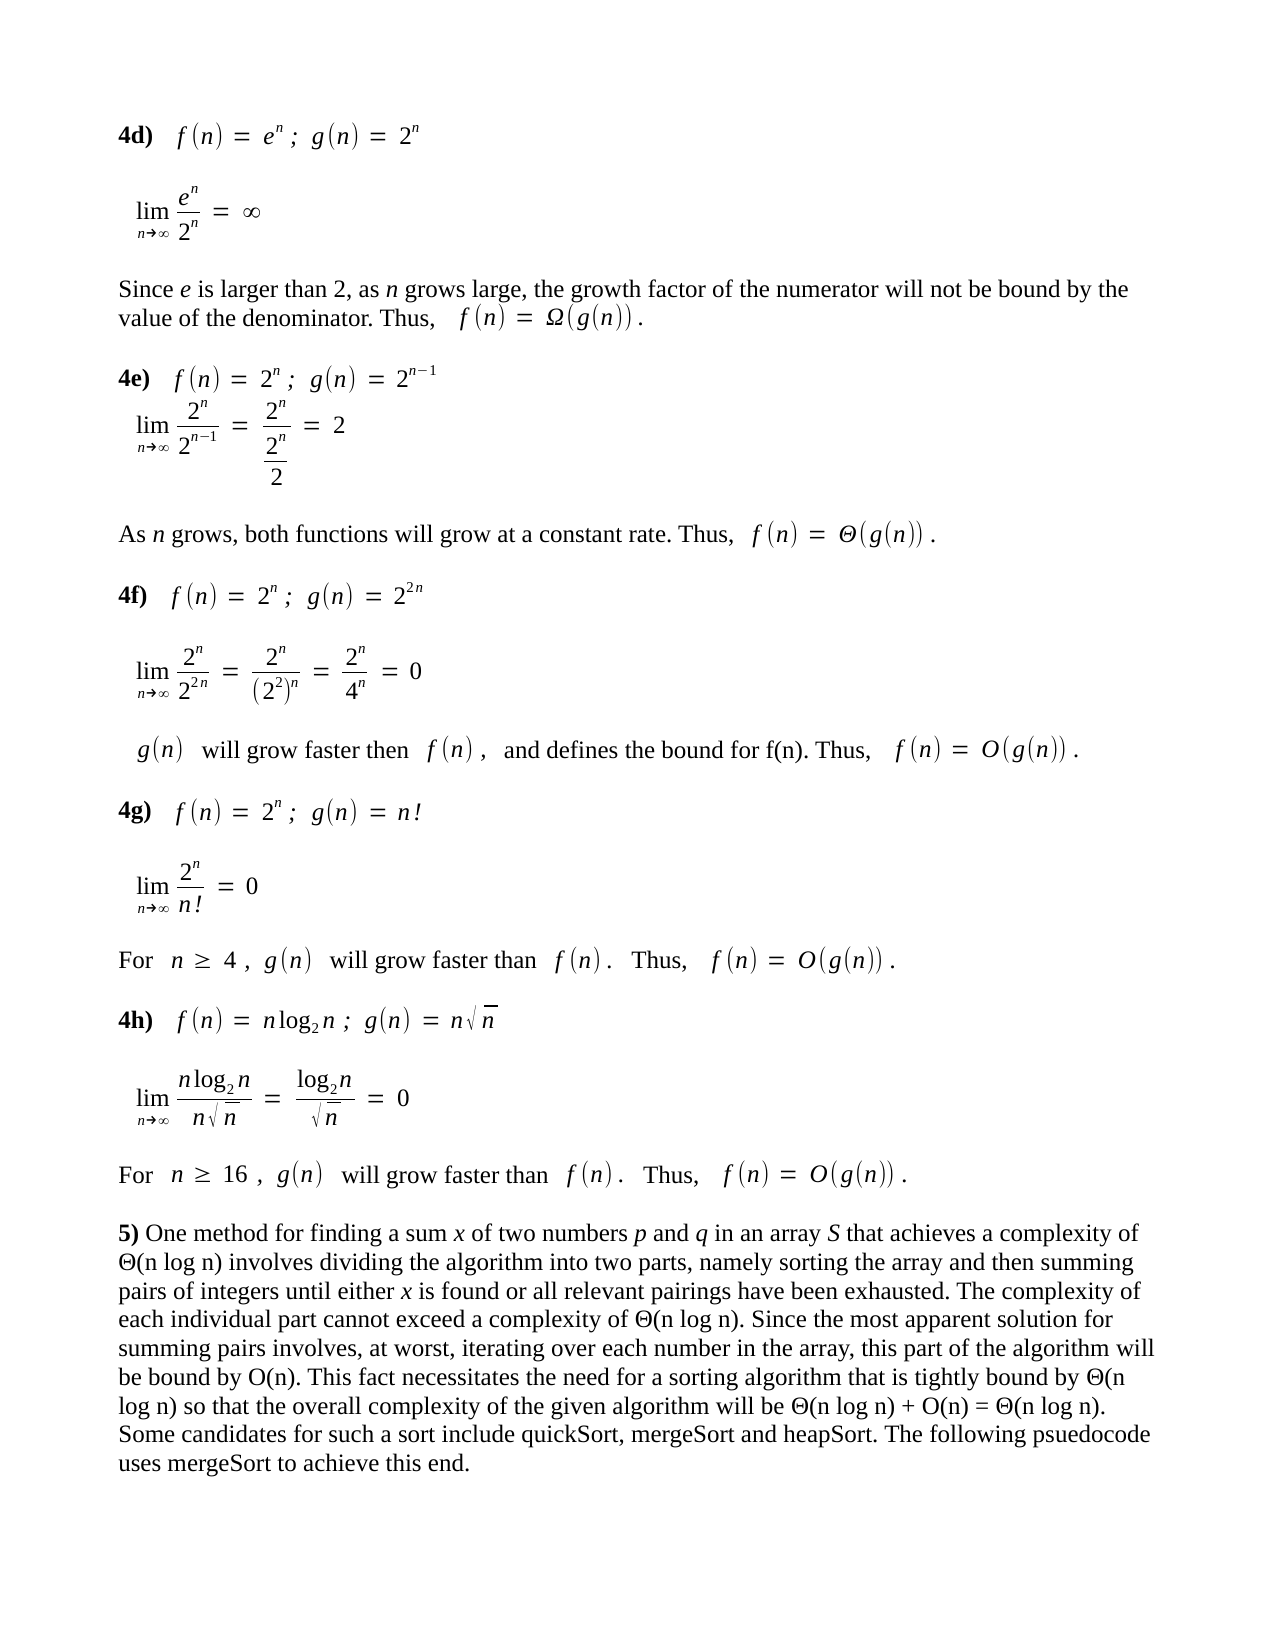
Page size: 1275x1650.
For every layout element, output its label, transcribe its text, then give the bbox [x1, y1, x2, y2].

text 4f) [118, 578, 1157, 610]
text 4g) [118, 793, 1157, 825]
text Forwill grow faster thanThus, [118, 1160, 1157, 1189]
text will grow faster thenand defines the bound for f(n). Thus, [118, 735, 1157, 764]
text 4d) [118, 118, 1157, 150]
text Forwill grow faster thanThus, [118, 945, 1157, 975]
text 4e) [118, 361, 1157, 393]
text Since e is larger than 2, as n grows large, the growth factor of the numerator will not be bound by the value of the denominator. Thus, [118, 274, 1157, 332]
text 4h) [118, 1004, 1157, 1037]
text 5) One method for finding a sum x of two numbers p and q in an array S that achieves a complexity of Θ(n log n) involves dividing the algorithm into two parts, namely sorting the array and then summing pairs of integers until either x is found or all relevant pairings have been exhausted. The complexity of each individual part cannot exceed a complexity of Θ(n log n). Since the most apparent solution for summing pairs involves, at worst, iterating over each number in the array, this part of the algorithm will be bound by O(n). This fact necessitates the need for a sorting algorithm that is tightly bound by Θ(n log n) so that the overall complexity of the given algorithm will be Θ(n log n) + O(n) = Θ(n log n). Some candidates for such a sort include quickSort, mergeSort and heapSort. The following psuedocode uses mergeSort to achieve this end. [118, 1218, 1157, 1477]
text As n grows, both functions will grow at a constant rate. Thus, [118, 519, 1157, 549]
